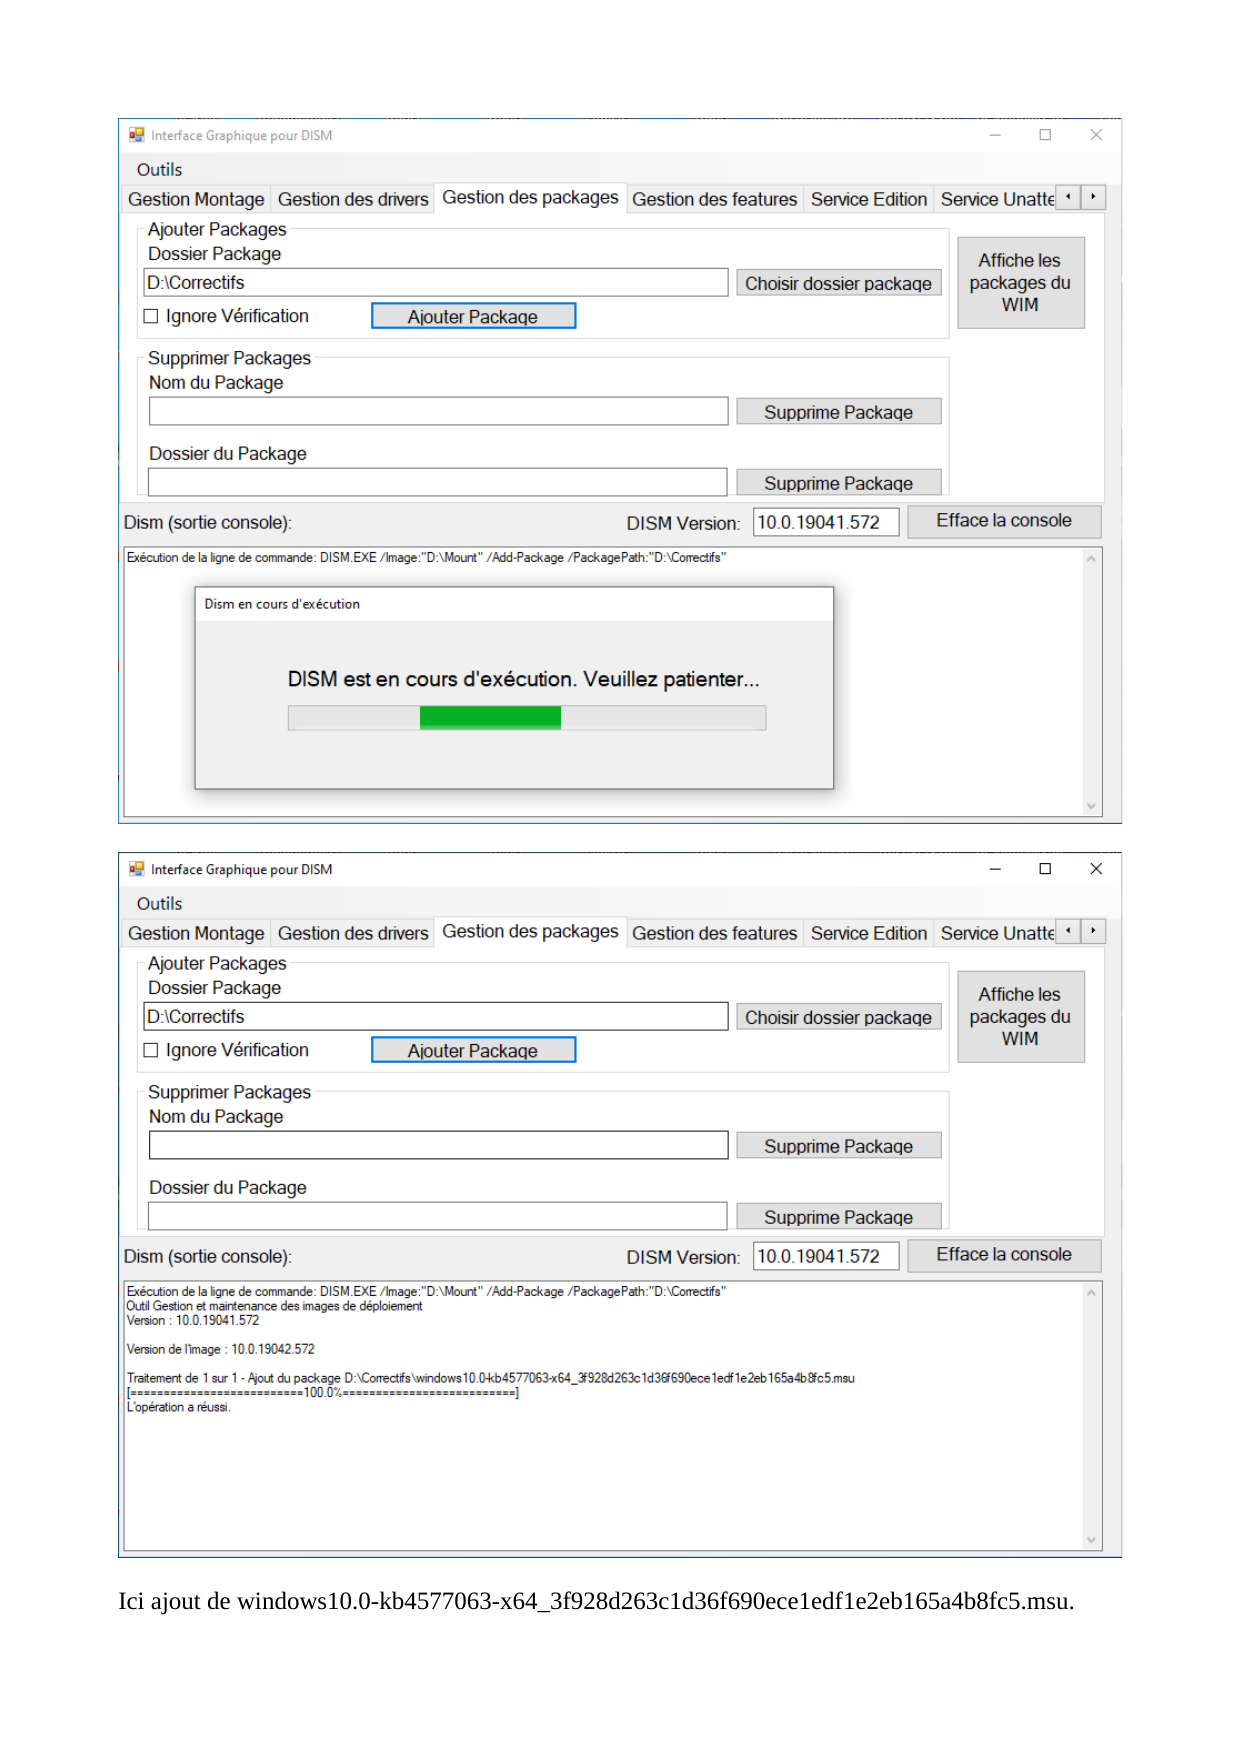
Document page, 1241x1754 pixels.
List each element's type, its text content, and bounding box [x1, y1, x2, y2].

picture [118, 118, 1123, 824]
text Ici ajout de windows10.0-kb4577063-x64_3f928d263c1d36f690ece1edf1e2eb165a4b8fc5.msu. [118, 1586, 1122, 1615]
picture [118, 852, 1123, 1558]
